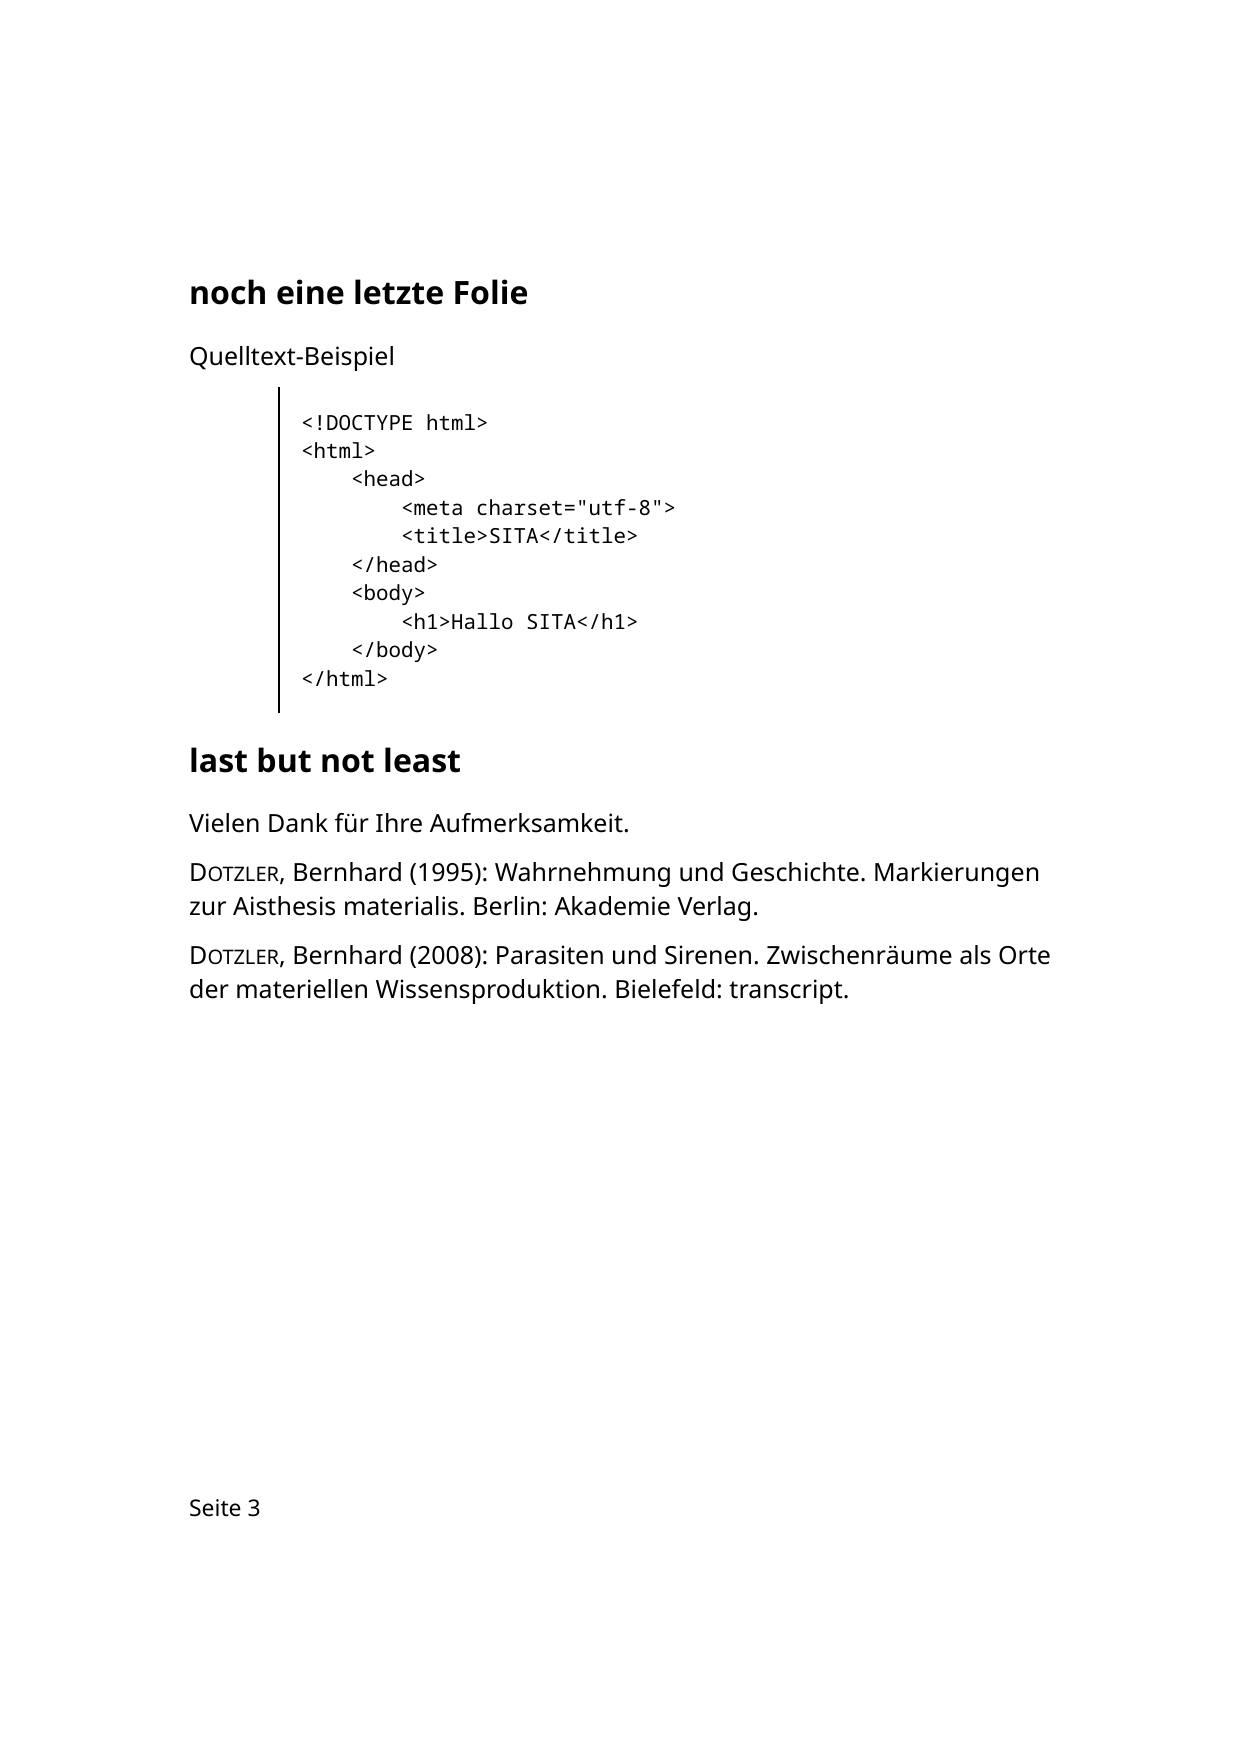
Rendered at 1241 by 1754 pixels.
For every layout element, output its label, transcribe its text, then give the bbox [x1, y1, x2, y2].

text Dotzler, Bernhard (1995): Wahrnehmung und Geschichte. Markierungen zur Aisthesis materialis. Berlin: Akademie Verlag. [189, 854, 1051, 923]
text <html> [280, 436, 1051, 464]
text <h1>Hallo SITA</h1> [280, 607, 1051, 635]
subtitle last but not least [189, 738, 1051, 781]
text <!DOCTYPE html> [280, 387, 1051, 436]
text </head> [280, 550, 1051, 578]
text <body> [280, 578, 1051, 607]
text </html> [280, 664, 1051, 713]
text Vielen Dank für Ihre Aufmerksamkeit. [189, 806, 1051, 840]
text <head> [280, 464, 1051, 493]
text <title>SITA</title> [280, 521, 1051, 550]
text Quelltext-Beispiel [189, 338, 1051, 372]
text <meta charset="utf-8"> [280, 493, 1051, 521]
text Dotzler, Bernhard (2008): Parasiten und Sirenen. Zwischenräume als Orte der materiellen Wissensproduktion. Bielefeld: transcript. [189, 937, 1051, 1006]
text </body> [280, 635, 1051, 664]
subtitle noch eine letzte Folie [189, 270, 1051, 314]
